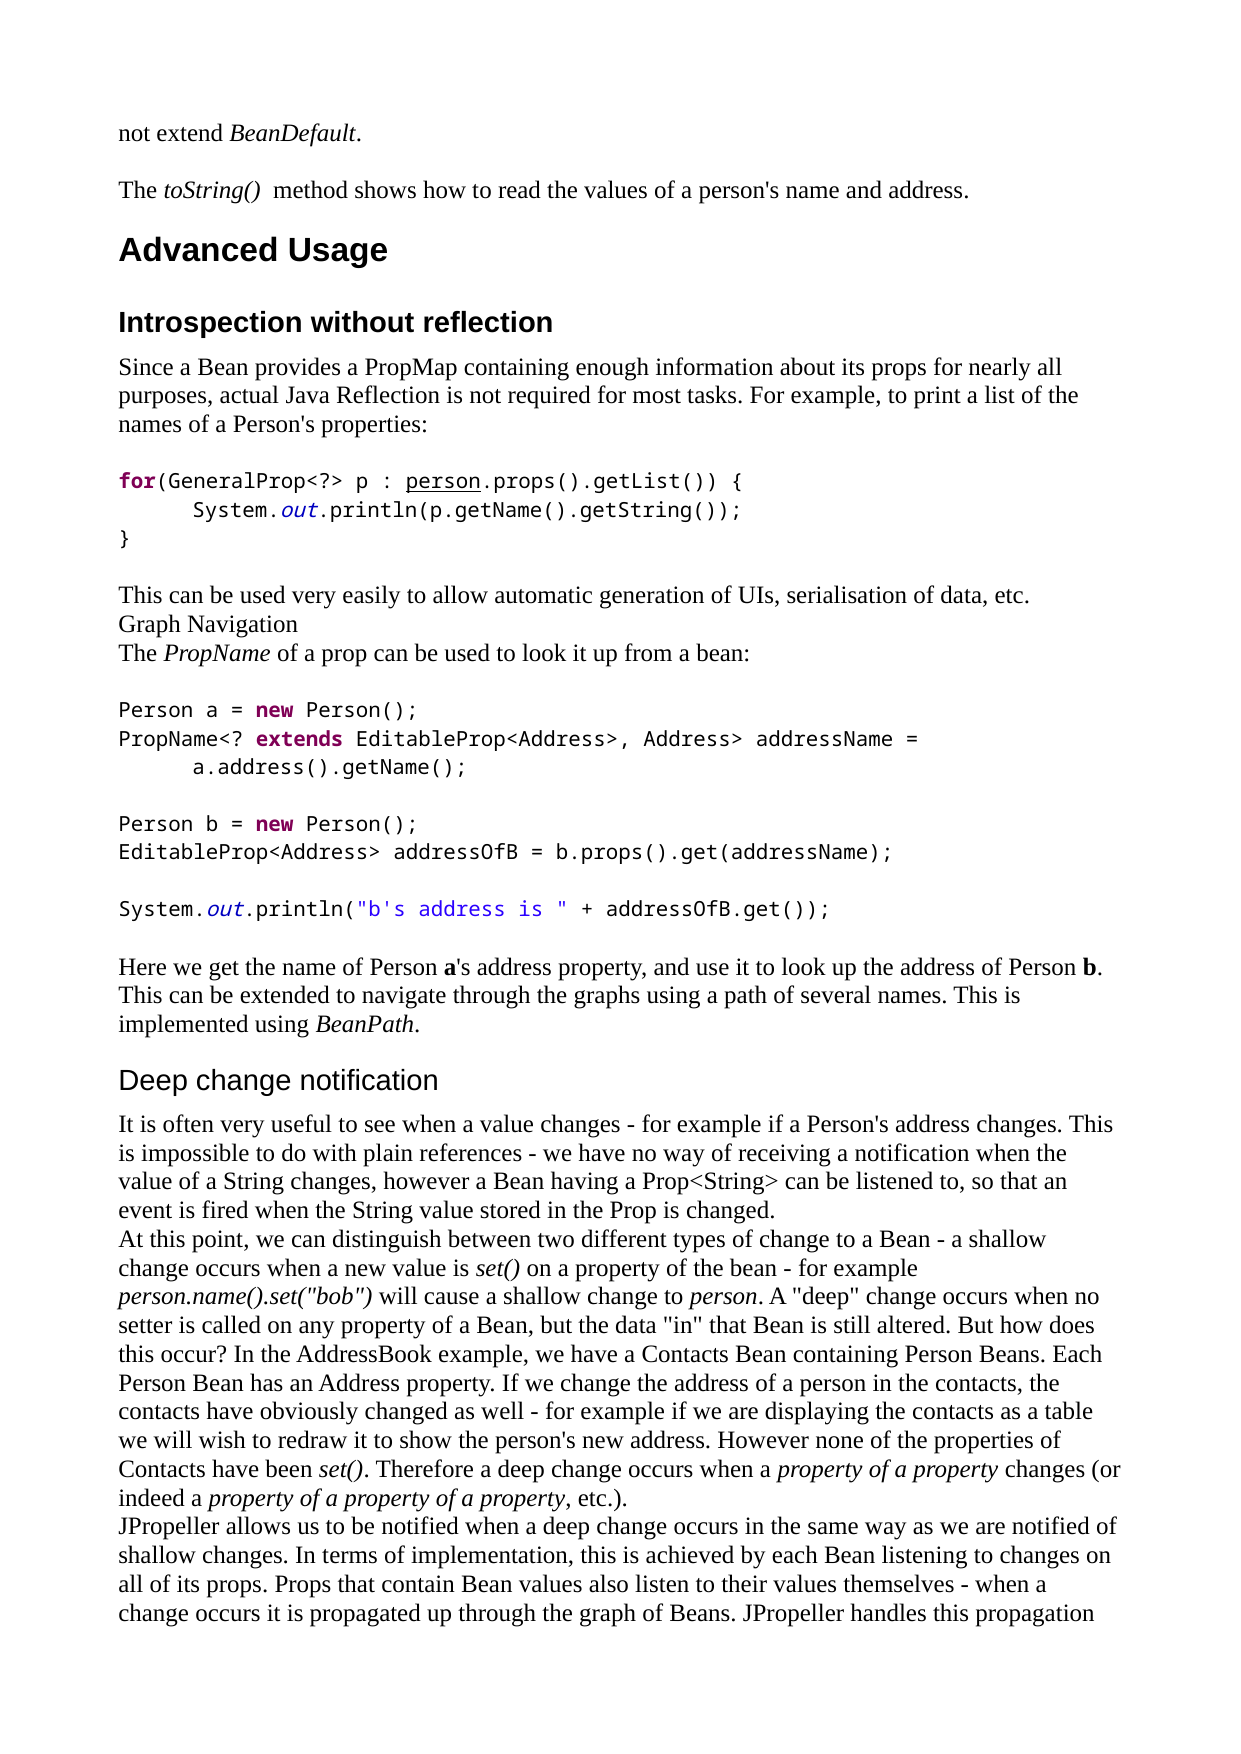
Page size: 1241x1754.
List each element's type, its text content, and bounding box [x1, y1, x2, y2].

text Person b = new Person(); [118, 809, 1122, 837]
text Graph Navigation [118, 609, 1122, 638]
text for(GeneralProp<?> p : person.props().getList()) { [118, 467, 1122, 495]
text It is often very useful to see when a value changes - for example if a Person's address changes. This is impossible to do with plain references - we have no way of receiving a notification when the value of a String changes, however a Bean having a Prop<String> can be listened to, so that an event is fired when the String value stored in the Prop is changed. [118, 1109, 1122, 1224]
subtitle Advanced Usage [118, 229, 1122, 268]
text PropName<? extends EditableProp<Address>, Address> addressName = a.address().getName(); [118, 724, 1122, 781]
text EditableProp<Address> addressOfB = b.props().get(addressName); [118, 837, 1122, 866]
text JPropeller allows us to be notified when a deep change occurs in the same way as we are notified of shallow changes. In terms of implementation, this is achieved by each Bean listening to changes on all of its props. Props that contain Bean values also listen to their values themselves - when a change occurs it is propagated up through the graph of Beans. JPropeller handles this propagation [118, 1511, 1122, 1626]
text The PropName of a prop can be used to look it up from a bean: [118, 638, 1122, 667]
subtitle Deep change notification [118, 1063, 1122, 1096]
text Here we get the name of Person a's address property, and use it to look up the address of Person b. This can be extended to navigate through the graphs using a path of several names. This is implemented using BeanPath. [118, 952, 1122, 1038]
text } [118, 523, 1122, 552]
text At this point, we can distinguish between two different types of change to a Bean - a shallow change occurs when a new value is set() on a property of the bean - for example person.name().set("bob") will cause a shallow change to person. A "deep" change occurs when no setter is called on any property of a Bean, but the data "in" that Bean is still altered. But how does this occur? In the AddressBook example, we have a Contacts Bean containing Person Beans. Each Person Bean has an Address property. If we change the address of a person in the contacts, the contacts have obviously changed as well - for example if we are displaying the contacts as a table we will wish to redraw it to show the person's new address. However none of the properties of Contacts have been set(). Therefore a deep change occurs when a property of a property changes (or indeed a property of a property of a property, etc.). [118, 1224, 1122, 1511]
text The toString() method shows how to read the values of a person's name and address. [118, 176, 1122, 204]
subtitle Introspection without reflection [118, 306, 1122, 339]
text not extend BeanDefault. [118, 118, 1122, 147]
text Person a = new Person(); [118, 695, 1122, 724]
text System.out.println("b's address is " + addressOfB.get()); [118, 894, 1122, 923]
text Since a Bean provides a PropMap containing enough information about its props for nearly all purposes, actual Java Reflection is not required for most tasks. For example, to print a list of the names of a Person's properties: [118, 352, 1122, 438]
text System.out.println(p.getName().getString()); [118, 495, 1122, 523]
text This can be used very easily to allow automatic generation of UIs, serialisation of data, etc. [118, 581, 1122, 609]
